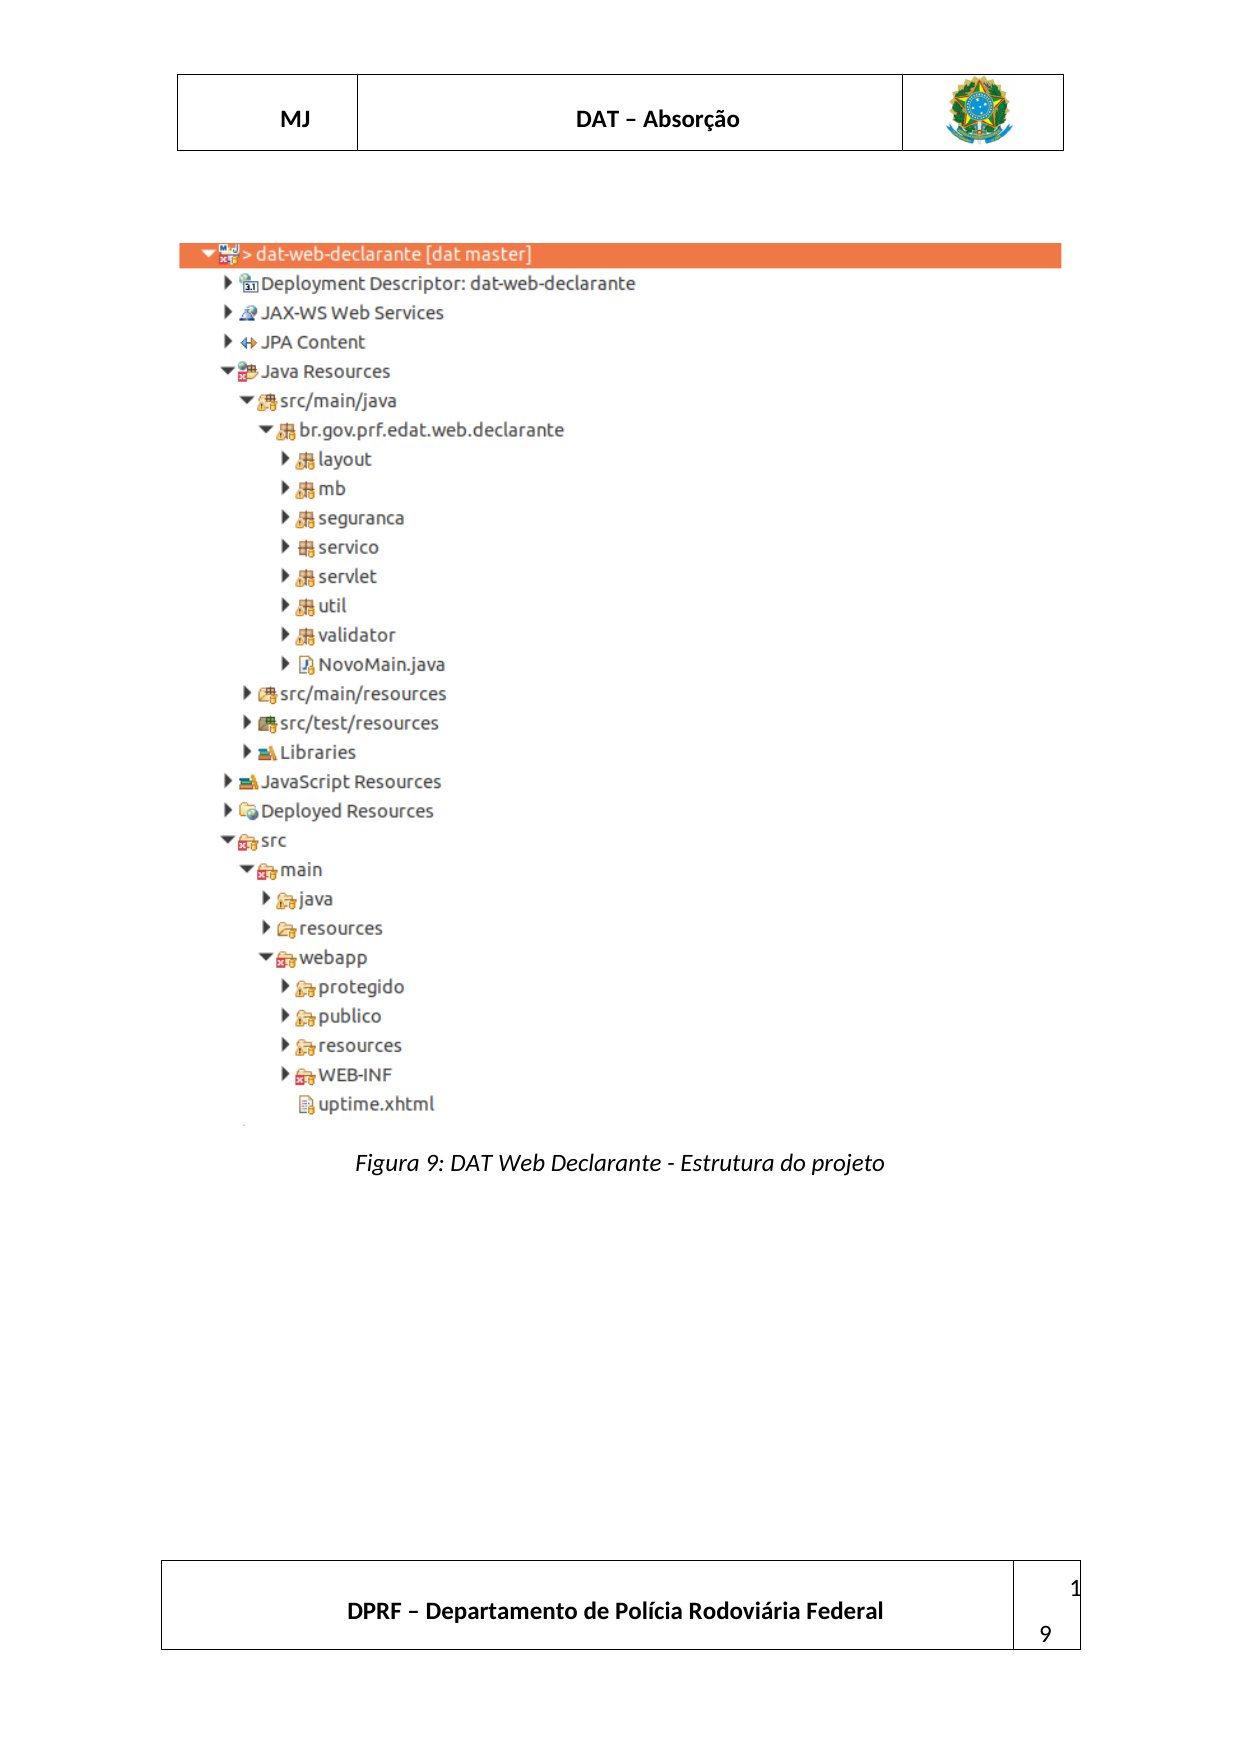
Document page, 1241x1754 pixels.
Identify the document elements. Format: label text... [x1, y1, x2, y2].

picture [177, 243, 1063, 1126]
text Figura 9: DAT Web Declarante - Estrutura do projeto [177, 1126, 1063, 1178]
picture [944, 75, 1020, 149]
